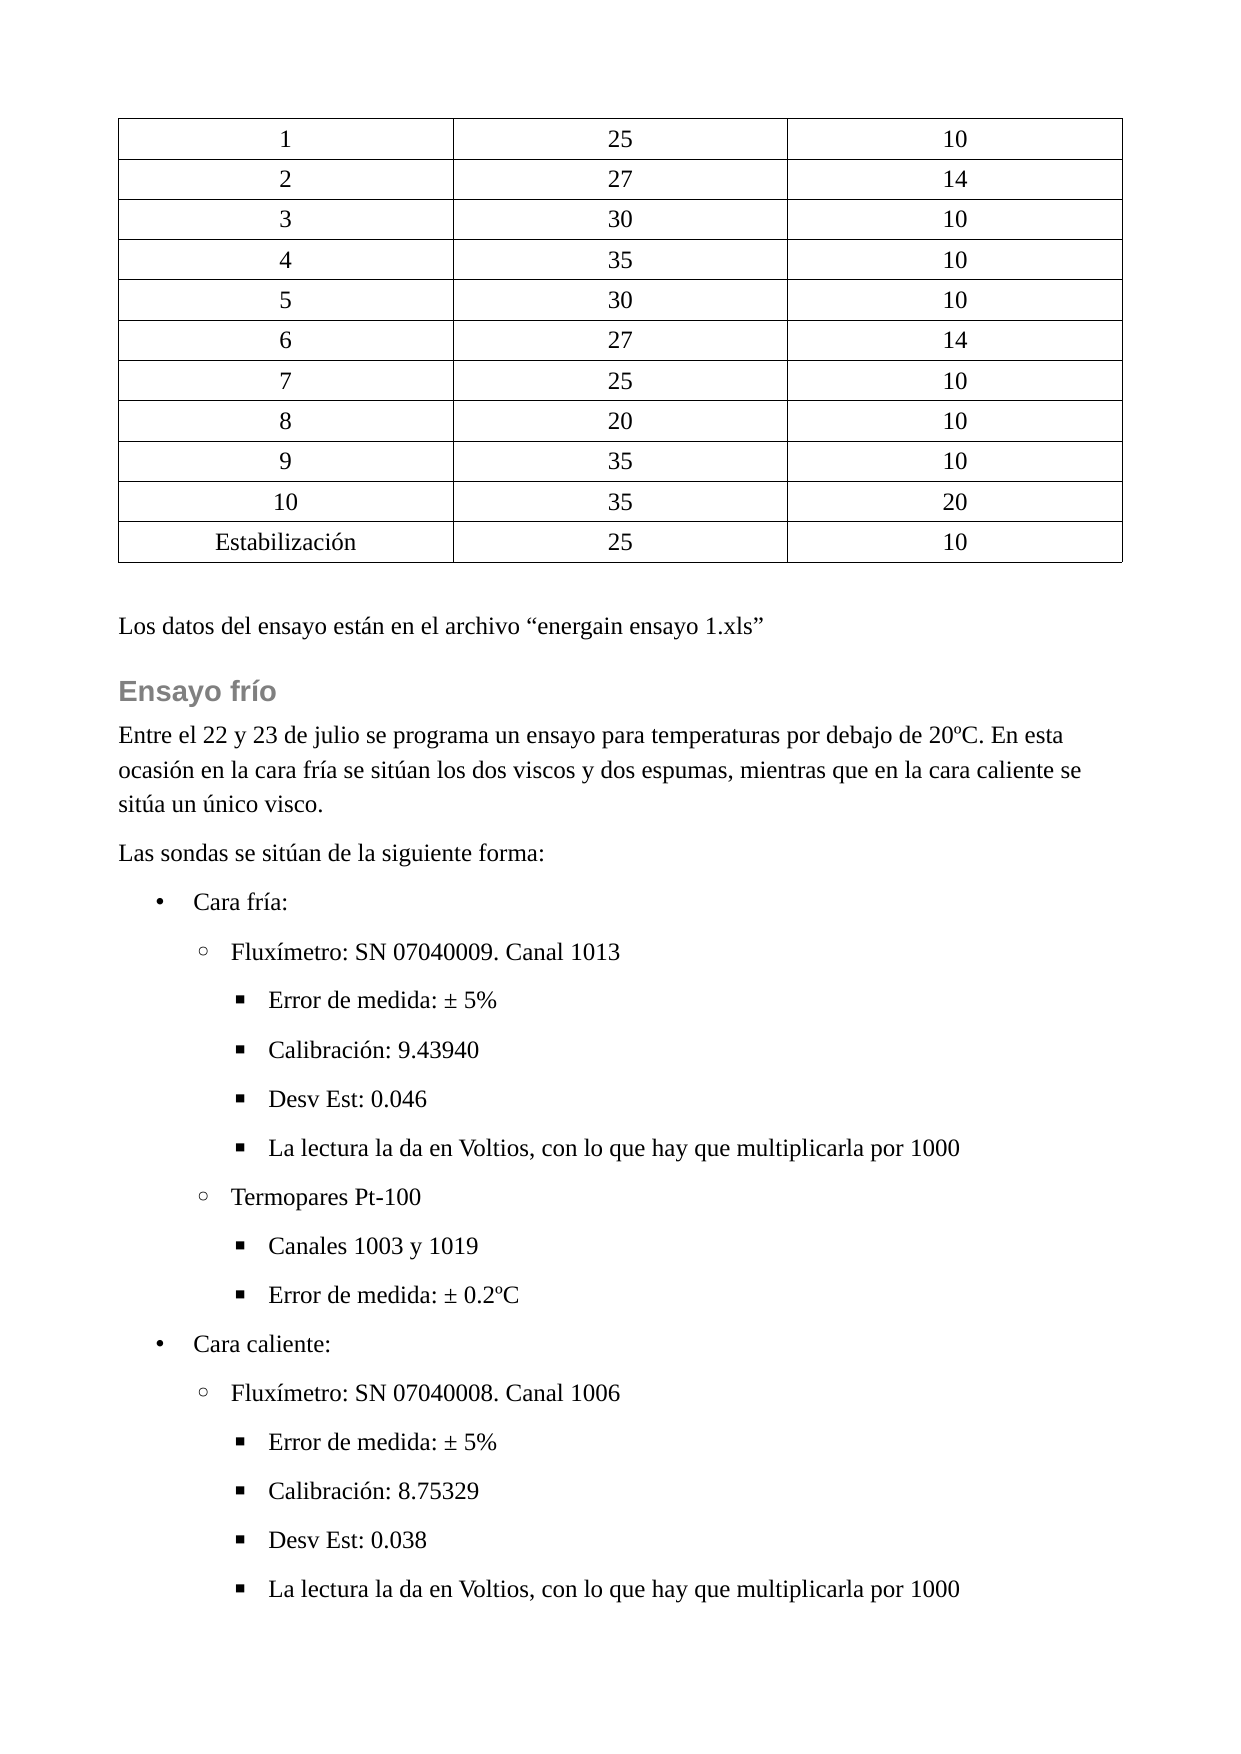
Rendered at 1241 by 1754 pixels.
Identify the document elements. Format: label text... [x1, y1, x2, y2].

table_cell 27 [454, 160, 787, 199]
table_cell 4 [119, 240, 453, 279]
table_cell 9 [119, 442, 453, 481]
table_cell 7 [119, 361, 453, 400]
subtitle Ensayo frío [118, 674, 1122, 708]
list Fluxímetro: SN 07040009. Canal 1013 [193, 937, 1122, 965]
list Error de medida: ± 5% [231, 986, 1122, 1014]
list Desv Est: 0.038 [231, 1525, 1122, 1554]
table_cell 10 [788, 361, 1122, 400]
list Termopares Pt-100 [193, 1182, 1122, 1211]
list Cara fría: [156, 887, 1122, 916]
list La lectura la da en Voltios, con lo que hay que multiplicarla por 1000 [231, 1133, 1122, 1162]
table_cell 27 [454, 321, 787, 360]
list Calibración: 8.75329 [231, 1476, 1122, 1505]
list Error de medida: ± 5% [231, 1427, 1122, 1456]
table_cell 10 [119, 482, 453, 521]
table_cell 20 [788, 482, 1122, 521]
table_cell 10 [788, 240, 1122, 279]
text Las sondas se sitúan de la siguiente forma: [118, 838, 1122, 867]
list La lectura la da en Voltios, con lo que hay que multiplicarla por 1000 [231, 1574, 1122, 1603]
table_cell 35 [454, 482, 787, 521]
table_cell 10 [788, 280, 1122, 320]
list Fluxímetro: SN 07040008. Canal 1006 [193, 1378, 1122, 1407]
table_cell 6 [119, 321, 453, 360]
table_cell 2 [119, 160, 453, 199]
text Entre el 22 y 23 de julio se programa un ensayo para temperaturas por debajo de 20ºC. En esta ocasión en la cara fría se sitúan los dos viscos y dos espumas, mientras que en la cara caliente se sitúa un único visco. [118, 720, 1122, 818]
table_cell 10 [788, 200, 1122, 239]
table_cell 25 [454, 361, 787, 400]
table_cell 10 [788, 442, 1122, 481]
list Calibración: 9.43940 [231, 1035, 1122, 1063]
list Desv Est: 0.046 [231, 1084, 1122, 1112]
list Cara caliente: [156, 1329, 1122, 1358]
table_cell 10 [788, 522, 1122, 562]
text Los datos del ensayo están en el archivo “energain ensayo 1.xls” [118, 611, 1122, 639]
table_cell Estabilización [119, 522, 453, 562]
table_cell 25 [454, 522, 787, 562]
table_cell 1 [119, 119, 453, 158]
list Error de medida: ± 0.2ºC [231, 1280, 1122, 1309]
table_cell 14 [788, 321, 1122, 360]
table_cell 35 [454, 240, 787, 279]
table_cell 5 [119, 280, 453, 320]
table_cell 25 [454, 119, 787, 158]
table_cell 10 [788, 119, 1122, 158]
table_cell 20 [454, 401, 787, 441]
list Canales 1003 y 1019 [231, 1231, 1122, 1260]
table_cell 30 [454, 200, 787, 239]
table_cell 10 [788, 401, 1122, 441]
table_cell 30 [454, 280, 787, 320]
table_cell 35 [454, 442, 787, 481]
table_cell 8 [119, 401, 453, 441]
table_cell 14 [788, 160, 1122, 199]
table_cell 3 [119, 200, 453, 239]
